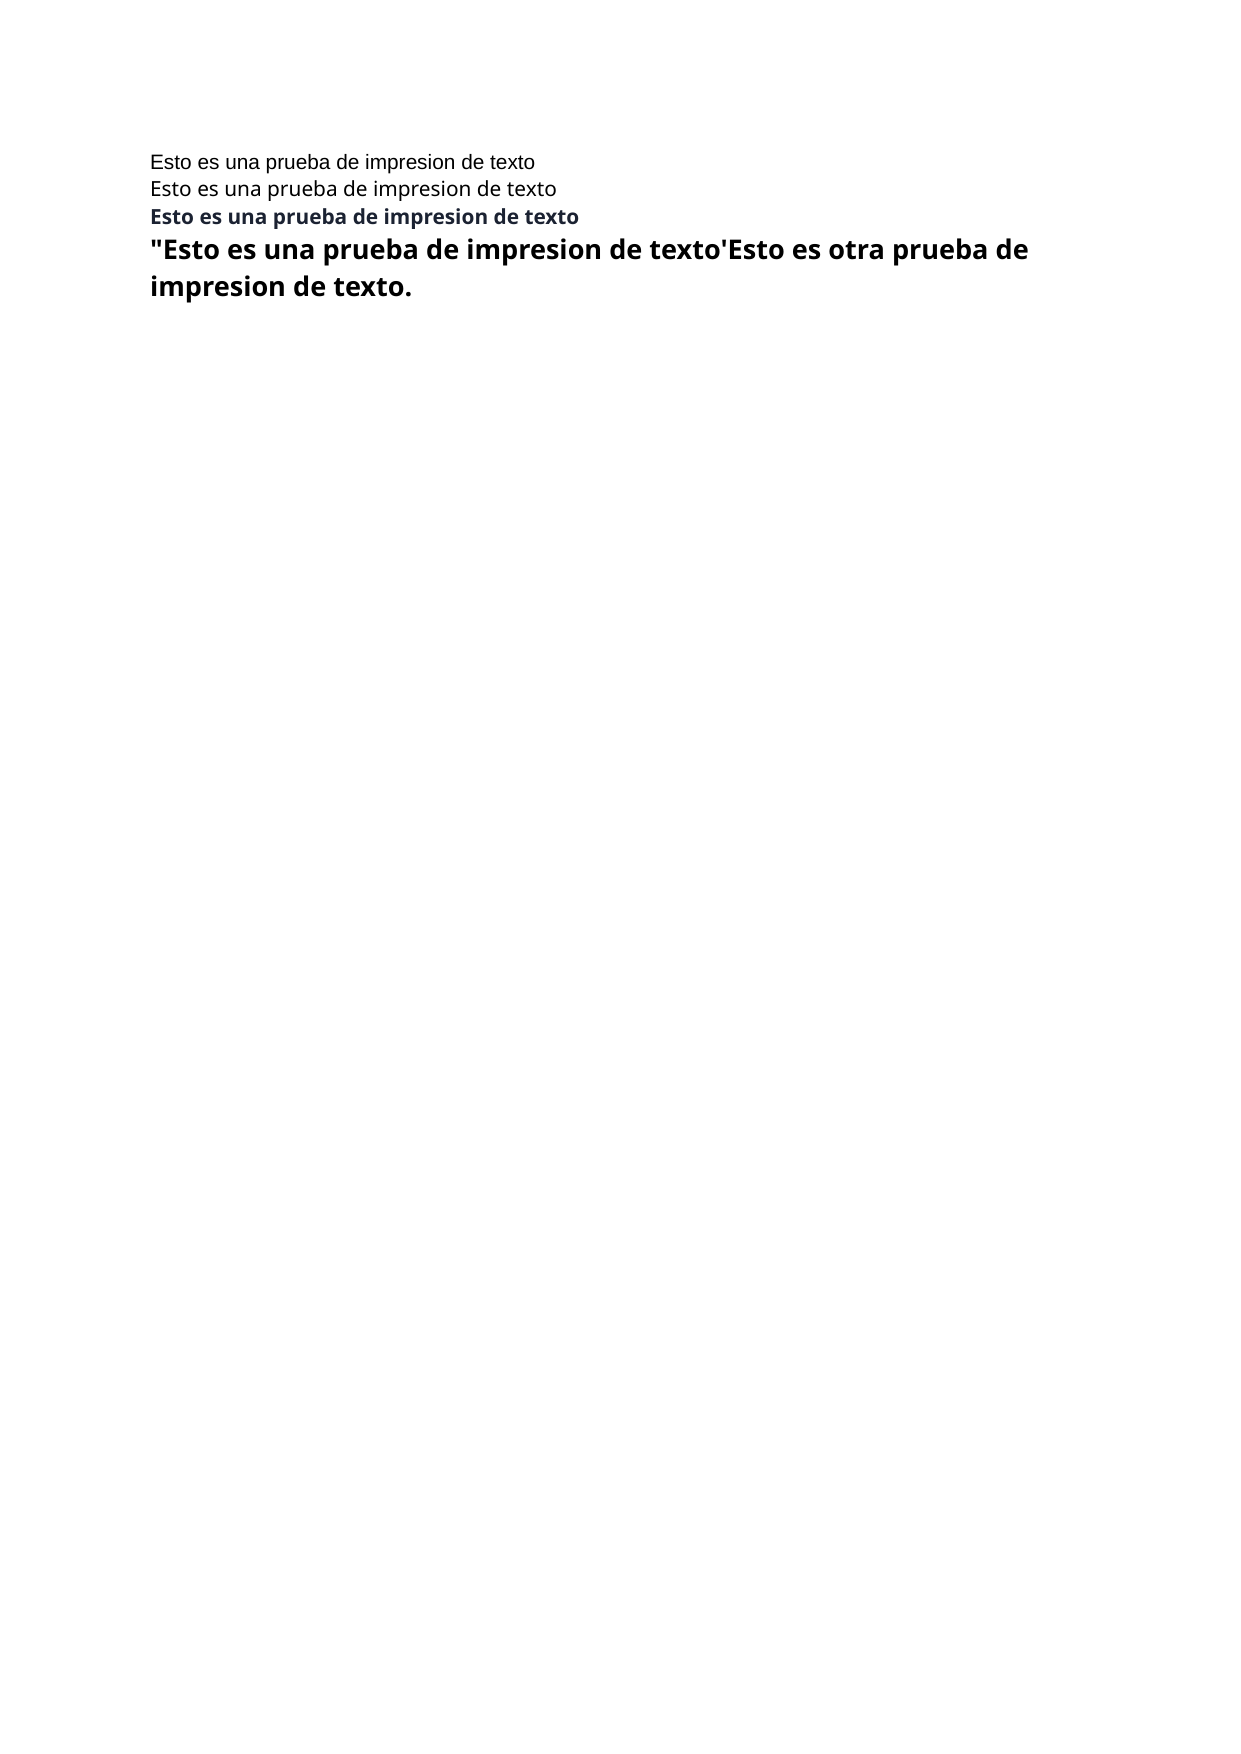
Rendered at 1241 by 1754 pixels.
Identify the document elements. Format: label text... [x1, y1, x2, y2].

text "Esto es una prueba de impresion de texto'Esto es otra prueba de impresion de texto. [150, 231, 1090, 304]
text Esto es una prueba de impresion de texto [150, 202, 1090, 231]
text Esto es una prueba de impresion de texto [150, 174, 1090, 202]
text Esto es una prueba de impresion de texto [150, 150, 1090, 174]
